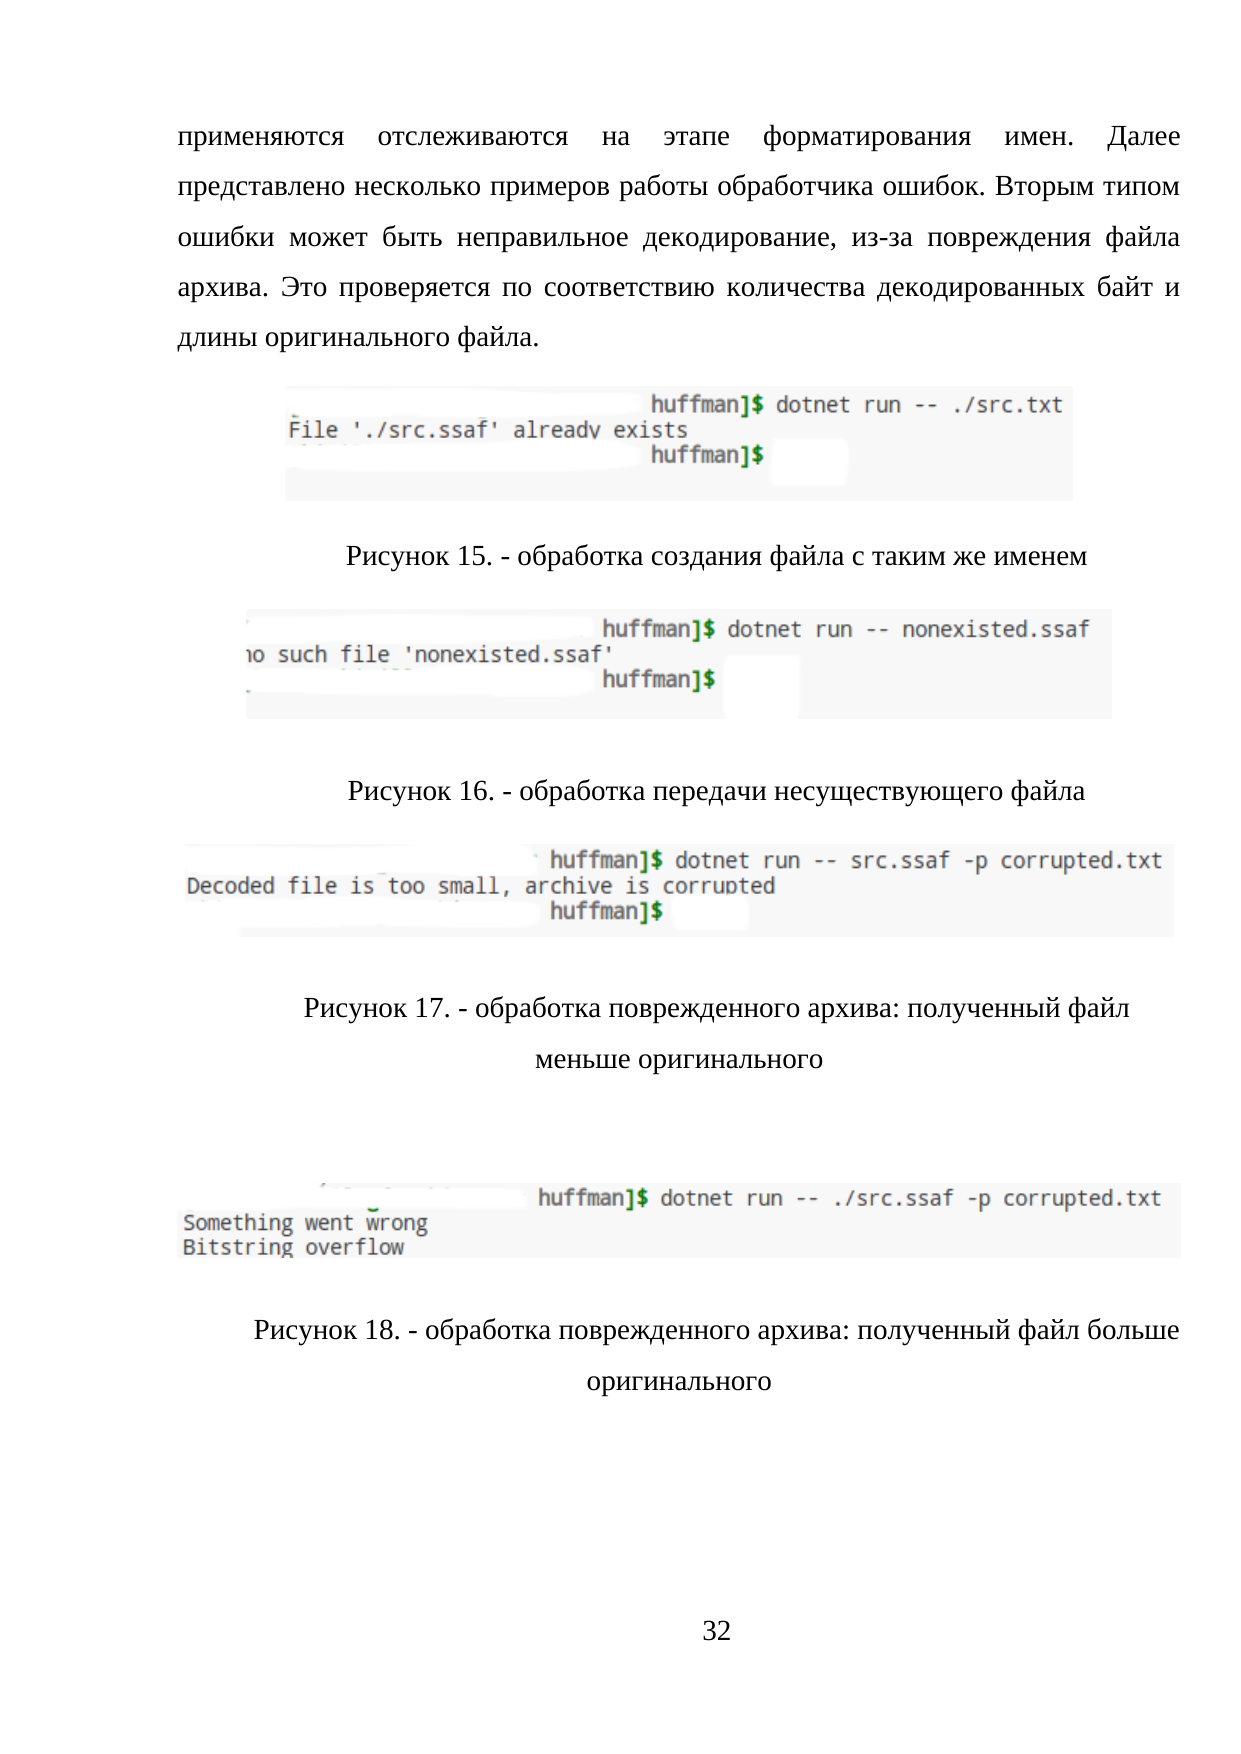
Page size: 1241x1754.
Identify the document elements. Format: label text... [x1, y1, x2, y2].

subtitle Рисунок 18. - обработка поврежденного архива: полученный файл больше оригинального [177, 1258, 1181, 1396]
picture [184, 844, 1174, 937]
subtitle Рисунок 15. - обработка создания файла с таким же именем [177, 391, 1181, 572]
subtitle Рисунок 17. - обработка поврежденного архива: полученный файл меньше оригинального [177, 844, 1181, 1074]
picture [285, 386, 1073, 501]
picture [177, 1183, 1182, 1258]
subtitle Рисунок 16. - обработка передачи несуществующего файла [177, 609, 1181, 806]
text применяются отслеживаются на этапе форматирования имен. Далее представлено несколько примеров работы обработчика ошибок. Вторым типом ошибки может быть неправильное декодирование, из-за повреждения файла архива. Это проверяется по соответствию количества декодированных байт и длины оригинального файла. [177, 118, 1181, 353]
picture [246, 609, 1112, 719]
